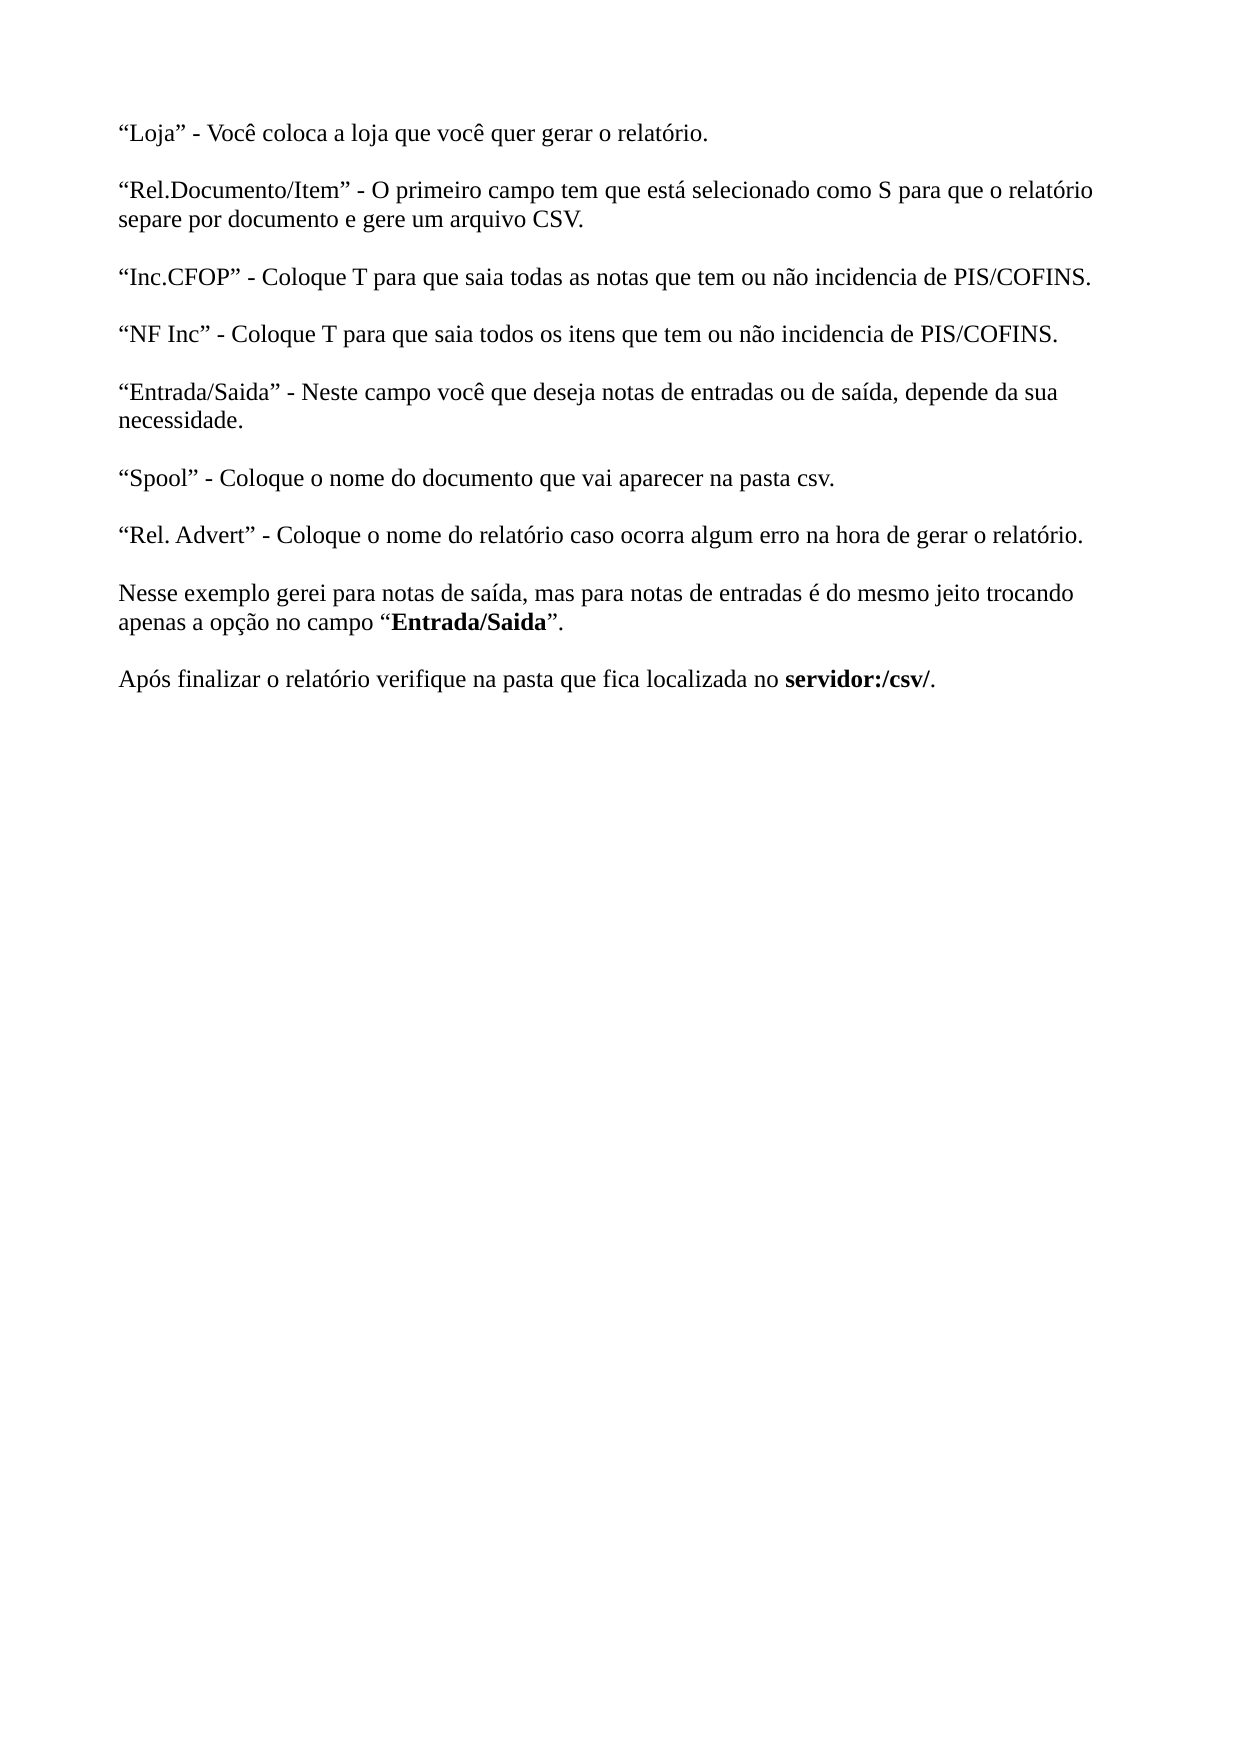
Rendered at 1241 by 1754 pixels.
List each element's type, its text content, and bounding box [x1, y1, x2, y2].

text “Entrada/Saida” - Neste campo você que deseja notas de entradas ou de saída, depende da sua necessidade. [118, 377, 1122, 434]
text “Rel. Advert” - Coloque o nome do relatório caso ocorra algum erro na hora de gerar o relatório. [118, 521, 1122, 549]
text “Spool” - Coloque o nome do documento que vai aparecer na pasta csv. [118, 463, 1122, 492]
text Após finalizar o relatório verifique na pasta que fica localizada no servidor:/csv/. [118, 664, 1122, 693]
text “NF Inc” - Coloque T para que saia todos os itens que tem ou não incidencia de PIS/COFINS. [118, 319, 1122, 348]
text “Loja” - Você coloca a loja que você quer gerar o relatório. [118, 118, 1122, 147]
text Nesse exemplo gerei para notas de saída, mas para notas de entradas é do mesmo jeito trocando apenas a opção no campo “Entrada/Saida”. [118, 578, 1122, 636]
text “Inc.CFOP” - Coloque T para que saia todas as notas que tem ou não incidencia de PIS/COFINS. [118, 262, 1122, 291]
text “Rel.Documento/Item” - O primeiro campo tem que está selecionado como S para que o relatório separe por documento e gere um arquivo CSV. [118, 176, 1122, 233]
